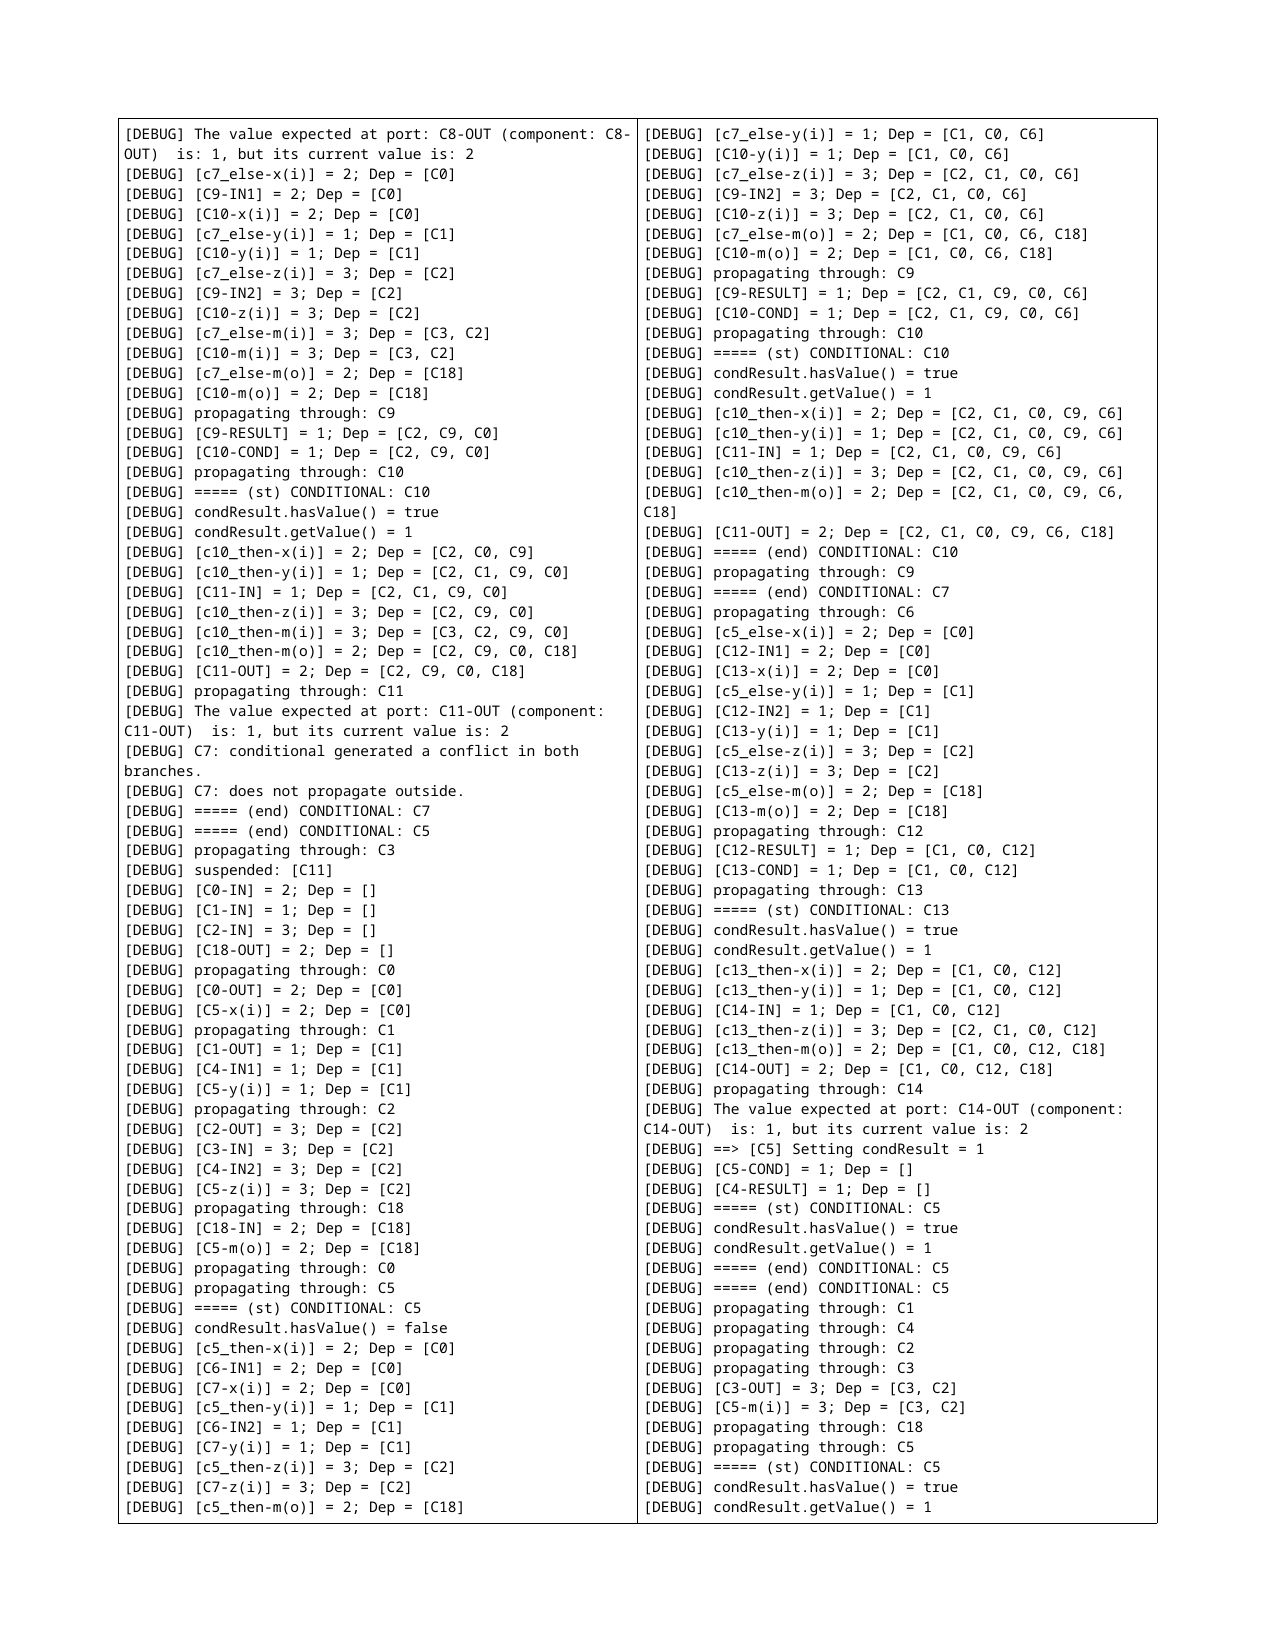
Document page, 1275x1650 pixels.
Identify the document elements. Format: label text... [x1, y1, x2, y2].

table_header [DEBUG] [c7_else-y(i)] = 1; Dep = [C1, C0, C6] [DEBUG] [C10-y(i)] = 1; Dep = [C1, C0, C6] [DEBUG] [c7_else-z(i)] = 3; Dep = [C2, C1, C0, C6] [DEBUG] [C9-IN2] = 3; Dep = [C2, C1, C0, C6] [DEBUG] [C10-z(i)] = 3; Dep = [C2, C1, C0, C6] [DEBUG] [c7_else-m(o)] = 2; Dep = [C1, C0, C6, C18] [DEBUG] [C10-m(o)] = 2; Dep = [C1, C0, C6, C18] [DEBUG] propagating through: C9 [DEBUG] [C9-RESULT] = 1; Dep = [C2, C1, C9, C0, C6] [DEBUG] [C10-COND] = 1; Dep = [C2, C1, C9, C0, C6] [DEBUG] propagating through: C10 [DEBUG] ===== (st) CONDITIONAL: C10 [DEBUG] condResult.hasValue() = true [DEBUG] condResult.getValue() = 1 [DEBUG] [c10_then-x(i)] = 2; Dep = [C2, C1, C0, C9, C6] [DEBUG] [c10_then-y(i)] = 1; Dep = [C2, C1, C0, C9, C6] [DEBUG] [C11-IN] = 1; Dep = [C2, C1, C0, C9, C6] [DEBUG] [c10_then-z(i)] = 3; Dep = [C2, C1, C0, C9, C6] [DEBUG] [c10_then-m(o)] = 2; Dep = [C2, C1, C0, C9, C6, C18] [DEBUG] [C11-OUT] = 2; Dep = [C2, C1, C0, C9, C6, C18] [DEBUG] ===== (end) CONDITIONAL: C10 [DEBUG] propagating through: C9 [DEBUG] ===== (end) CONDITIONAL: C7 [DEBUG] propagating through: C6 [DEBUG] [c5_else-x(i)] = 2; Dep = [C0] [DEBUG] [C12-IN1] = 2; Dep = [C0] [DEBUG] [C13-x(i)] = 2; Dep = [C0] [DEBUG] [c5_else-y(i)] = 1; Dep = [C1] [DEBUG] [C12-IN2] = 1; Dep = [C1] [DEBUG] [C13-y(i)] = 1; Dep = [C1] [DEBUG] [c5_else-z(i)] = 3; Dep = [C2] [DEBUG] [C13-z(i)] = 3; Dep = [C2] [DEBUG] [c5_else-m(o)] = 2; Dep = [C18] [DEBUG] [C13-m(o)] = 2; Dep = [C18] [DEBUG] propagating through: C12 [DEBUG] [C12-RESULT] = 1; Dep = [C1, C0, C12] [DEBUG] [C13-COND] = 1; Dep = [C1, C0, C12] [DEBUG] propagating through: C13 [DEBUG] ===== (st) CONDITIONAL: C13 [DEBUG] condResult.hasValue() = true [DEBUG] condResult.getValue() = 1 [DEBUG] [c13_then-x(i)] = 2; Dep = [C1, C0, C12] [DEBUG] [c13_then-y(i)] = 1; Dep = [C1, C0, C12] [DEBUG] [C14-IN] = 1; Dep = [C1, C0, C12] [DEBUG] [c13_then-z(i)] = 3; Dep = [C2, C1, C0, C12] [DEBUG] [c13_then-m(o)] = 2; Dep = [C1, C0, C12, C18] [DEBUG] [C14-OUT] = 2; Dep = [C1, C0, C12, C18] [DEBUG] propagating through: C14 [DEBUG] The value expected at port: C14-OUT (component: C14-OUT) is: 1, but its current value is: 2 [DEBUG] ==> [C5] Setting condResult = 1 [DEBUG] [C5-COND] = 1; Dep = [] [DEBUG] [C4-RESULT] = 1; Dep = [] [DEBUG] ===== (st) CONDITIONAL: C5 [DEBUG] condResult.hasValue() = true [DEBUG] condResult.getValue() = 1 [DEBUG] ===== (end) CONDITIONAL: C5 [DEBUG] ===== (end) CONDITIONAL: C5 [DEBUG] propagating through: C1 [DEBUG] propagating through: C4 [DEBUG] propagating through: C2 [DEBUG] propagating through: C3 [DEBUG] [C3-OUT] = 3; Dep = [C3, C2] [DEBUG] [C5-m(i)] = 3; Dep = [C3, C2] [DEBUG] propagating through: C18 [DEBUG] propagating through: C5 [DEBUG] ===== (st) CONDITIONAL: C5 [DEBUG] condResult.hasValue() = true [DEBUG] condResult.getValue() = 1 [638, 119, 1157, 1522]
table_header [DEBUG] The value expected at port: C8-OUT (component: C8-OUT) is: 1, but its current value is: 2 [DEBUG] [c7_else-x(i)] = 2; Dep = [C0] [DEBUG] [C9-IN1] = 2; Dep = [C0] [DEBUG] [C10-x(i)] = 2; Dep = [C0] [DEBUG] [c7_else-y(i)] = 1; Dep = [C1] [DEBUG] [C10-y(i)] = 1; Dep = [C1] [DEBUG] [c7_else-z(i)] = 3; Dep = [C2] [DEBUG] [C9-IN2] = 3; Dep = [C2] [DEBUG] [C10-z(i)] = 3; Dep = [C2] [DEBUG] [c7_else-m(i)] = 3; Dep = [C3, C2] [DEBUG] [C10-m(i)] = 3; Dep = [C3, C2] [DEBUG] [c7_else-m(o)] = 2; Dep = [C18] [DEBUG] [C10-m(o)] = 2; Dep = [C18] [DEBUG] propagating through: C9 [DEBUG] [C9-RESULT] = 1; Dep = [C2, C9, C0] [DEBUG] [C10-COND] = 1; Dep = [C2, C9, C0] [DEBUG] propagating through: C10 [DEBUG] ===== (st) CONDITIONAL: C10 [DEBUG] condResult.hasValue() = true [DEBUG] condResult.getValue() = 1 [DEBUG] [c10_then-x(i)] = 2; Dep = [C2, C0, C9] [DEBUG] [c10_then-y(i)] = 1; Dep = [C2, C1, C9, C0] [DEBUG] [C11-IN] = 1; Dep = [C2, C1, C9, C0] [DEBUG] [c10_then-z(i)] = 3; Dep = [C2, C9, C0] [DEBUG] [c10_then-m(i)] = 3; Dep = [C3, C2, C9, C0] [DEBUG] [c10_then-m(o)] = 2; Dep = [C2, C9, C0, C18] [DEBUG] [C11-OUT] = 2; Dep = [C2, C9, C0, C18] [DEBUG] propagating through: C11 [DEBUG] The value expected at port: C11-OUT (component: C11-OUT) is: 1, but its current value is: 2 [DEBUG] C7: conditional generated a conflict in both branches. [DEBUG] C7: does not propagate outside. [DEBUG] ===== (end) CONDITIONAL: C7 [DEBUG] ===== (end) CONDITIONAL: C5 [DEBUG] propagating through: C3 [DEBUG] suspended: [C11] [DEBUG] [C0-IN] = 2; Dep = [] [DEBUG] [C1-IN] = 1; Dep = [] [DEBUG] [C2-IN] = 3; Dep = [] [DEBUG] [C18-OUT] = 2; Dep = [] [DEBUG] propagating through: C0 [DEBUG] [C0-OUT] = 2; Dep = [C0] [DEBUG] [C5-x(i)] = 2; Dep = [C0] [DEBUG] propagating through: C1 [DEBUG] [C1-OUT] = 1; Dep = [C1] [DEBUG] [C4-IN1] = 1; Dep = [C1] [DEBUG] [C5-y(i)] = 1; Dep = [C1] [DEBUG] propagating through: C2 [DEBUG] [C2-OUT] = 3; Dep = [C2] [DEBUG] [C3-IN] = 3; Dep = [C2] [DEBUG] [C4-IN2] = 3; Dep = [C2] [DEBUG] [C5-z(i)] = 3; Dep = [C2] [DEBUG] propagating through: C18 [DEBUG] [C18-IN] = 2; Dep = [C18] [DEBUG] [C5-m(o)] = 2; Dep = [C18] [DEBUG] propagating through: C0 [DEBUG] propagating through: C5 [DEBUG] ===== (st) CONDITIONAL: C5 [DEBUG] condResult.hasValue() = false [DEBUG] [c5_then-x(i)] = 2; Dep = [C0] [DEBUG] [C6-IN1] = 2; Dep = [C0] [DEBUG] [C7-x(i)] = 2; Dep = [C0] [DEBUG] [c5_then-y(i)] = 1; Dep = [C1] [DEBUG] [C6-IN2] = 1; Dep = [C1] [DEBUG] [C7-y(i)] = 1; Dep = [C1] [DEBUG] [c5_then-z(i)] = 3; Dep = [C2] [DEBUG] [C7-z(i)] = 3; Dep = [C2] [DEBUG] [c5_then-m(o)] = 2; Dep = [C18] [119, 119, 637, 1522]
